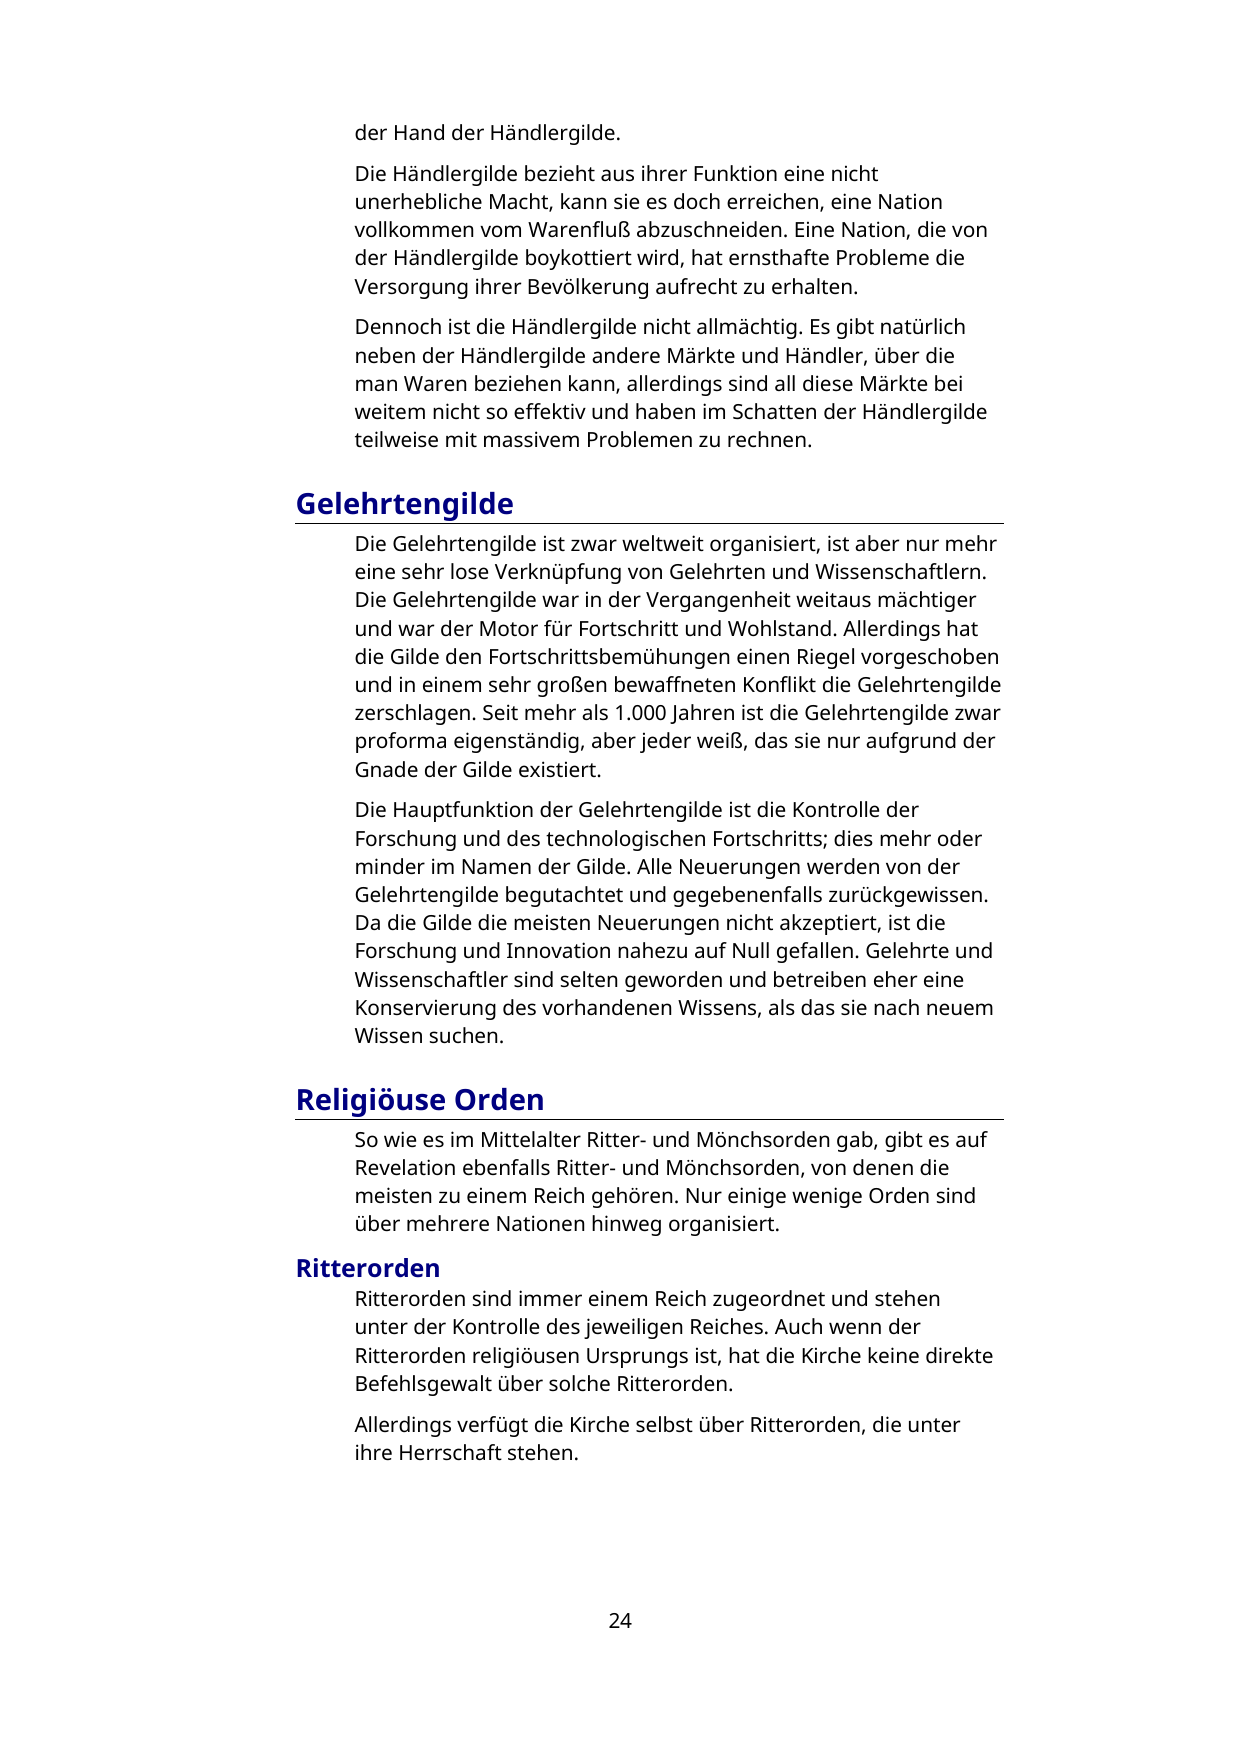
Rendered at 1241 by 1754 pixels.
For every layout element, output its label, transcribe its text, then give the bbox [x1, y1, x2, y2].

text der Hand der Händlergilde. [354, 118, 1004, 146]
text Dennoch ist die Händlergilde nicht allmächtig. Es gibt natürlich neben der Händlergilde andere Märkte und Händler, über die man Waren beziehen kann, allerdings sind all diese Märkte bei weitem nicht so effektiv und haben im Schatten der Händlergilde teilweise mit massivem Problemen zu rechnen. [354, 312, 1004, 454]
text Ritterorden sind immer einem Reich zugeordnet und stehen unter der Kontrolle des jeweiligen Reiches. Auch wenn der Ritterorden religiöusen Ursprungs ist, hat die Kirche keine direkte Befehlsgewalt über solche Ritterorden. [354, 1284, 1004, 1397]
text Die Gelehrtengilde ist zwar weltweit organisiert, ist aber nur mehr eine sehr lose Verknüpfung von Gelehrten und Wissenschaftlern. Die Gelehrtengilde war in der Vergangenheit weitaus mächtiger und war der Motor für Fortschritt und Wohlstand. Allerdings hat die Gilde den Fortschrittsbemühungen einen Riegel vorgeschoben und in einem sehr großen bewaffneten Konflikt die Gelehrtengilde zerschlagen. Seit mehr als 1.000 Jahren ist die Gelehrtengilde zwar proforma eigenständig, aber jeder weiß, das sie nur aufgrund der Gnade der Gilde existiert. [354, 529, 1004, 783]
text Die Händlergilde bezieht aus ihrer Funktion eine nicht unerhebliche Macht, kann sie es doch erreichen, eine Nation vollkommen vom Warenfluß abzuschneiden. Eine Nation, die von der Händlergilde boykottiert wird, hat ernsthafte Probleme die Versorgung ihrer Bevölkerung aufrecht zu erhalten. [354, 159, 1004, 300]
text So wie es im Mittelalter Ritter- und Mönchsorden gab, gibt es auf Revelation ebenfalls Ritter- und Mönchsorden, von denen die meisten zu einem Reich gehören. Nur einige wenige Orden sind über mehrere Nationen hinweg organisiert. [354, 1125, 1004, 1238]
subtitle Ritterorden [295, 1250, 1004, 1284]
text Die Hauptfunktion der Gelehrtengilde ist die Kontrolle der Forschung und des technologischen Fortschritts; dies mehr oder minder im Namen der Gilde. Alle Neuerungen werden von der Gelehrtengilde begutachtet und gegebenenfalls zurückgewissen. Da die Gilde die meisten Neuerungen nicht akzeptiert, ist die Forschung und Innovation nahezu auf Null gefallen. Gelehrte und Wissenschaftler sind selten geworden und betreiben eher eine Konservierung des vorhandenen Wissens, als das sie nach neuem Wissen suchen. [354, 796, 1004, 1049]
text Allerdings verfügt die Kirche selbst über Ritterorden, die unter ihre Herrschaft stehen. [354, 1410, 1004, 1466]
subtitle Gelehrtengilde [295, 483, 1004, 523]
subtitle Religiöuse Orden [295, 1079, 1004, 1119]
